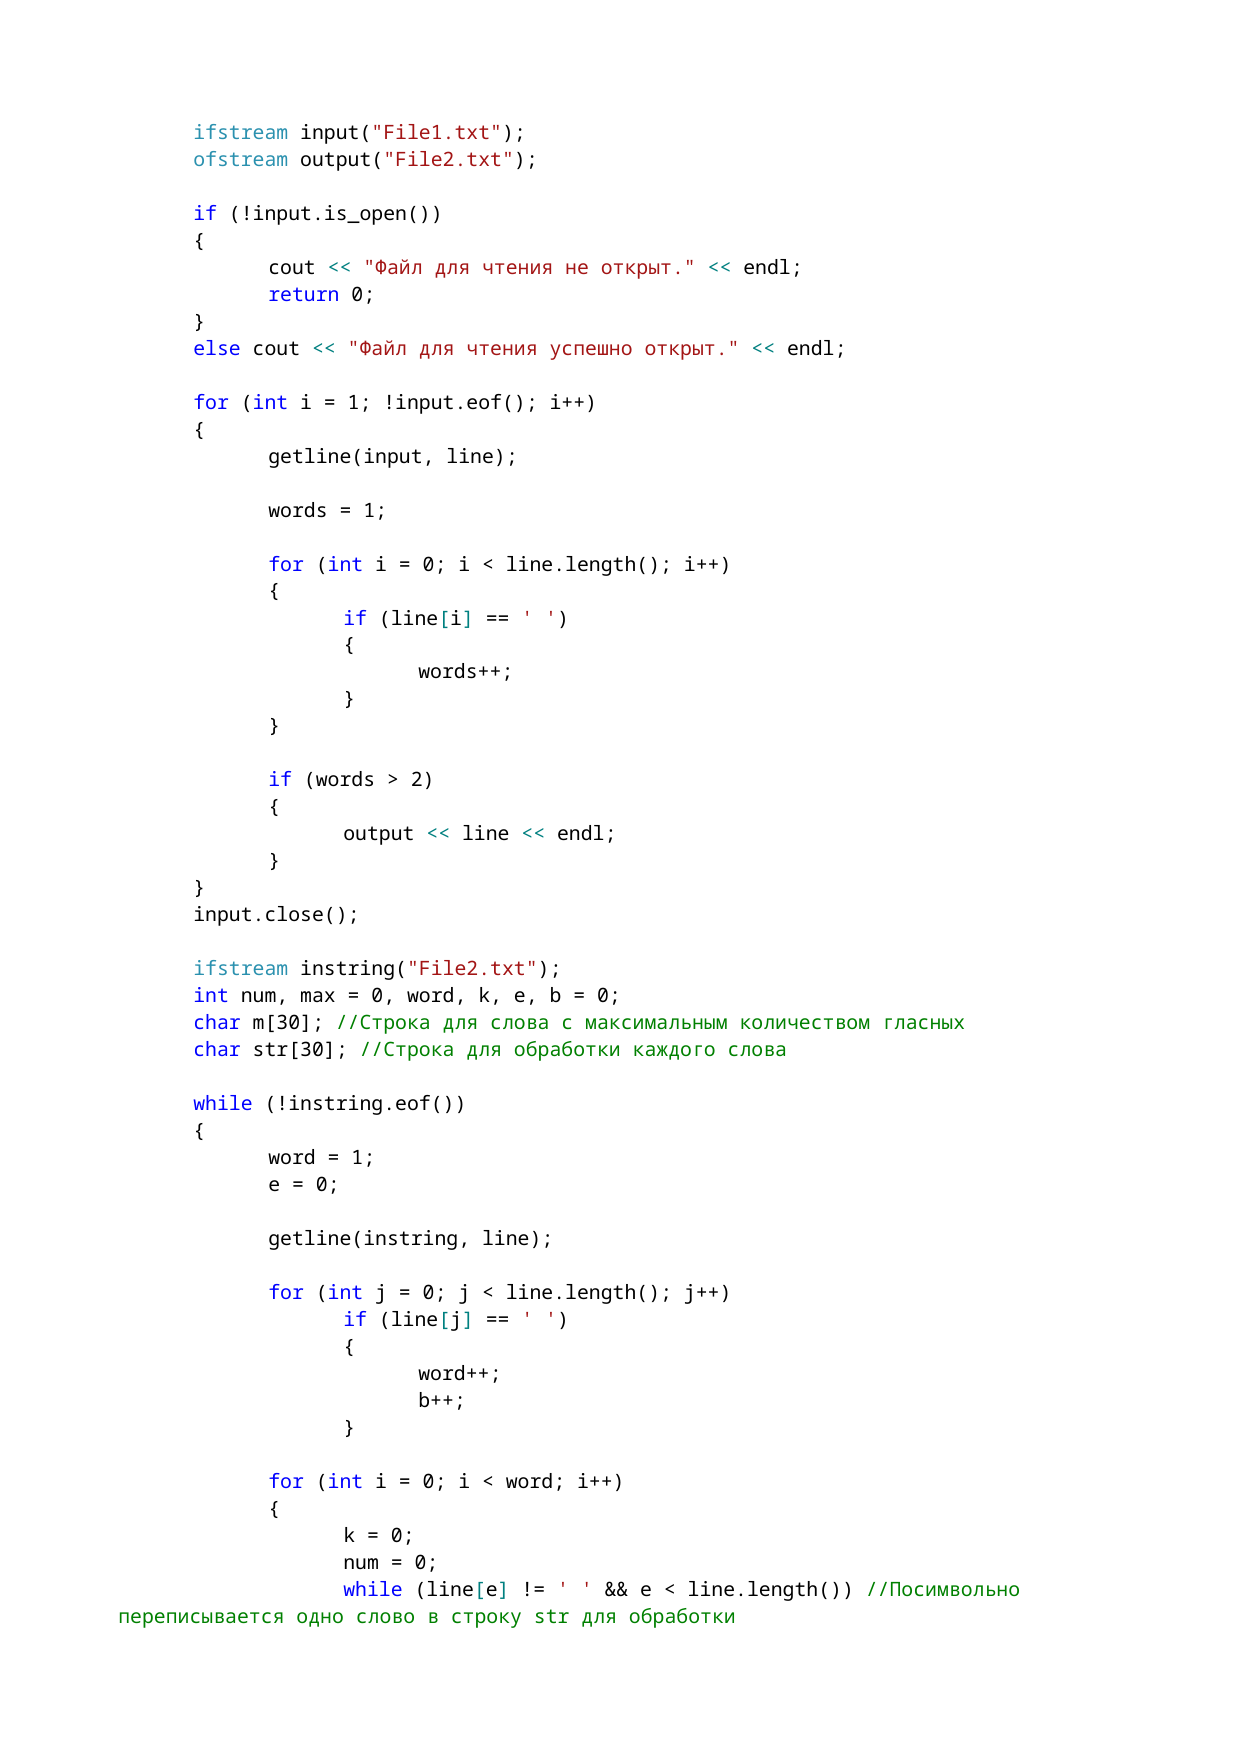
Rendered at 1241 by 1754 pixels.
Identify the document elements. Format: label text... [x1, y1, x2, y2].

text if (!input.is_open()) [118, 199, 1122, 226]
text } [118, 1413, 1122, 1440]
text { [118, 1116, 1122, 1143]
text cout << "Файл для чтения не открыт." << endl; [118, 253, 1122, 280]
text words++; [118, 658, 1122, 685]
text num = 0; [118, 1548, 1122, 1575]
text for (int i = 0; i < line.length(); i++) [118, 550, 1122, 577]
text word = 1; [118, 1143, 1122, 1170]
text for (int i = 0; i < word; i++) [118, 1467, 1122, 1494]
text while (!instring.eof()) [118, 1089, 1122, 1116]
text for (int j = 0; j < line.length(); j++) [118, 1278, 1122, 1305]
text } [118, 873, 1122, 901]
text ofstream output("File2.txt"); [118, 145, 1122, 172]
text word++; [118, 1359, 1122, 1386]
text getline(instring, line); [118, 1224, 1122, 1251]
text char str[30]; //Строка для обработки каждого слова [118, 1035, 1122, 1062]
text else cout << "Файл для чтения успешно открыт." << endl; [118, 334, 1122, 361]
text for (int i = 1; !input.eof(); i++) [118, 388, 1122, 415]
text return 0; [118, 280, 1122, 307]
text { [118, 1332, 1122, 1359]
text words = 1; [118, 496, 1122, 523]
text output << line << endl; [118, 819, 1122, 847]
text } [118, 307, 1122, 334]
text if (words > 2) [118, 766, 1122, 793]
text int num, max = 0, word, k, e, b = 0; [118, 981, 1122, 1008]
text if (line[j] == ' ') [118, 1305, 1122, 1332]
text if (line[i] == ' ') [118, 604, 1122, 631]
text ifstream input("File1.txt"); [118, 118, 1122, 145]
text char m[30]; //Строка для слова с максимальным количеством гласных [118, 1008, 1122, 1035]
text while (line[e] != ' ' && e < line.length()) //Посимвольно переписывается одно слово в строку str для обработки [118, 1575, 1122, 1629]
text { [118, 793, 1122, 819]
text { [118, 226, 1122, 253]
text input.close(); [118, 901, 1122, 927]
text getline(input, line); [118, 442, 1122, 469]
text { [118, 415, 1122, 442]
text { [118, 631, 1122, 658]
text ifstream instring("File2.txt"); [118, 954, 1122, 981]
text b++; [118, 1386, 1122, 1413]
text e = 0; [118, 1170, 1122, 1197]
text { [118, 1494, 1122, 1521]
text } [118, 712, 1122, 739]
text } [118, 847, 1122, 873]
text k = 0; [118, 1521, 1122, 1548]
text { [118, 577, 1122, 604]
text } [118, 685, 1122, 712]
